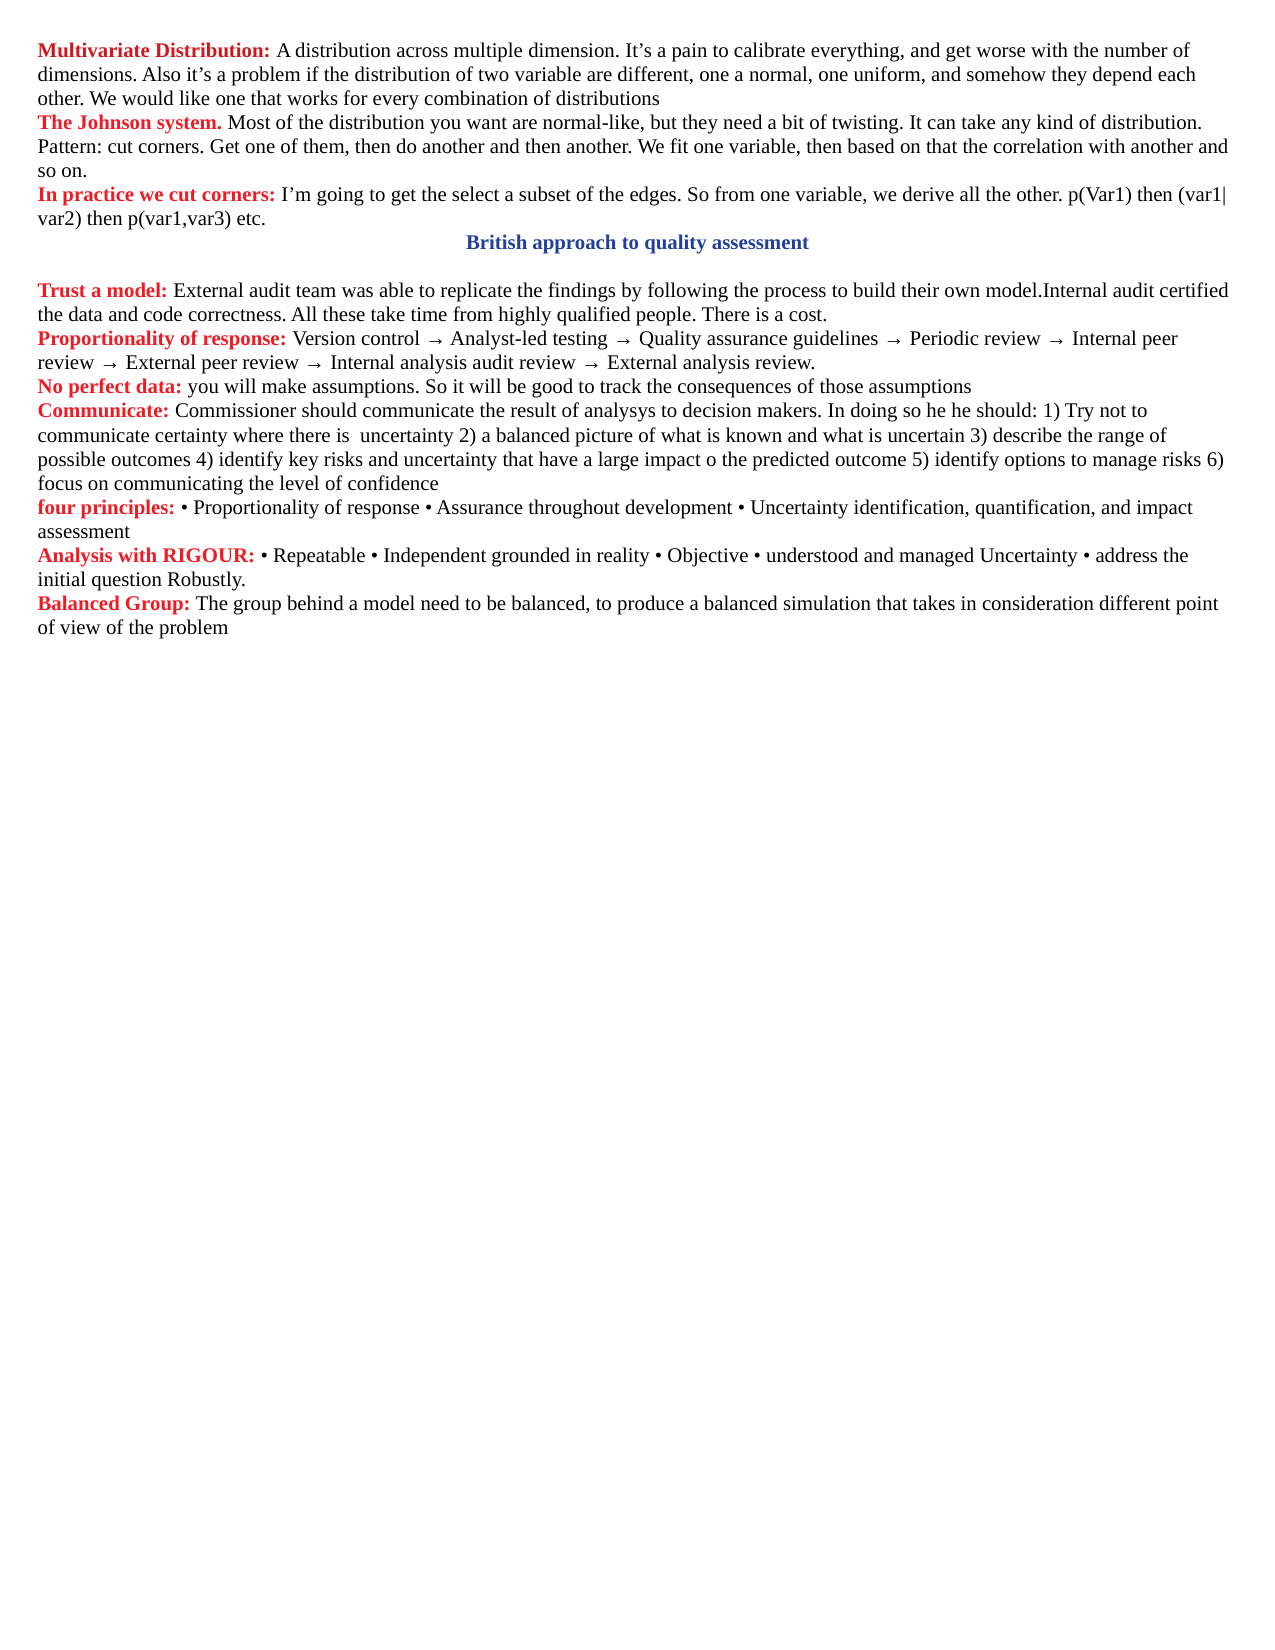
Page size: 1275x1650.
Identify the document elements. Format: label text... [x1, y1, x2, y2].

text Multivariate Distribution: A distribution across multiple dimension. It’s a pain to calibrate everything, and get worse with the number of dimensions. Also it’s a problem if the distribution of two variable are different, one a normal, one uniform, and somehow they depend each other. We would like one that works for every combination of distributions [37, 37, 1237, 110]
text Analysis with RIGOUR: • Repeatable • Independent grounded in reality • Objective • understood and managed Uncertainty • address the initial question Robustly. [37, 543, 1237, 591]
text British approach to quality assessment [37, 230, 1237, 254]
text Balanced Group: The group behind a model need to be balanced, to produce a balanced simulation that takes in consideration different point of view of the problem [37, 591, 1237, 639]
text Proportionality of response: Version control → Analyst-led testing → Quality assurance guidelines → Periodic review → Internal peer review → External peer review → Internal analysis audit review → External analysis review. [37, 326, 1237, 374]
text Trust a model: External audit team was able to replicate the findings by following the process to build their own model.Internal audit certified the data and code correctness. All these take time from highly qualified people. There is a cost. [37, 278, 1237, 326]
text Communicate: Commissioner should communicate the result of analysys to decision makers. In doing so he he should: 1) Try not to communicate certainty where there is uncertainty 2) a balanced picture of what is known and what is uncertain 3) describe the range of possible outcomes 4) identify key risks and uncertainty that have a large impact o the predicted outcome 5) identify options to manage risks 6) focus on communicating the level of confidence [37, 398, 1237, 495]
text Pattern: cut corners. Get one of them, then do another and then another. We fit one variable, then based on that the correlation with another and so on. [37, 134, 1237, 182]
text In practice we cut corners: I’m going to get the select a subset of the edges. So from one variable, we derive all the other. p(Var1) then (var1|var2) then p(var1,var3) etc. [37, 182, 1237, 230]
text The Johnson system. Most of the distribution you want are normal-like, but they need a bit of twisting. It can take any kind of distribution. [37, 110, 1237, 134]
text four principles: • Proportionality of response • Assurance throughout development • Uncertainty identification, quantification, and impact assessment [37, 495, 1237, 543]
text No perfect data: you will make assumptions. So it will be good to track the consequences of those assumptions [37, 374, 1237, 398]
